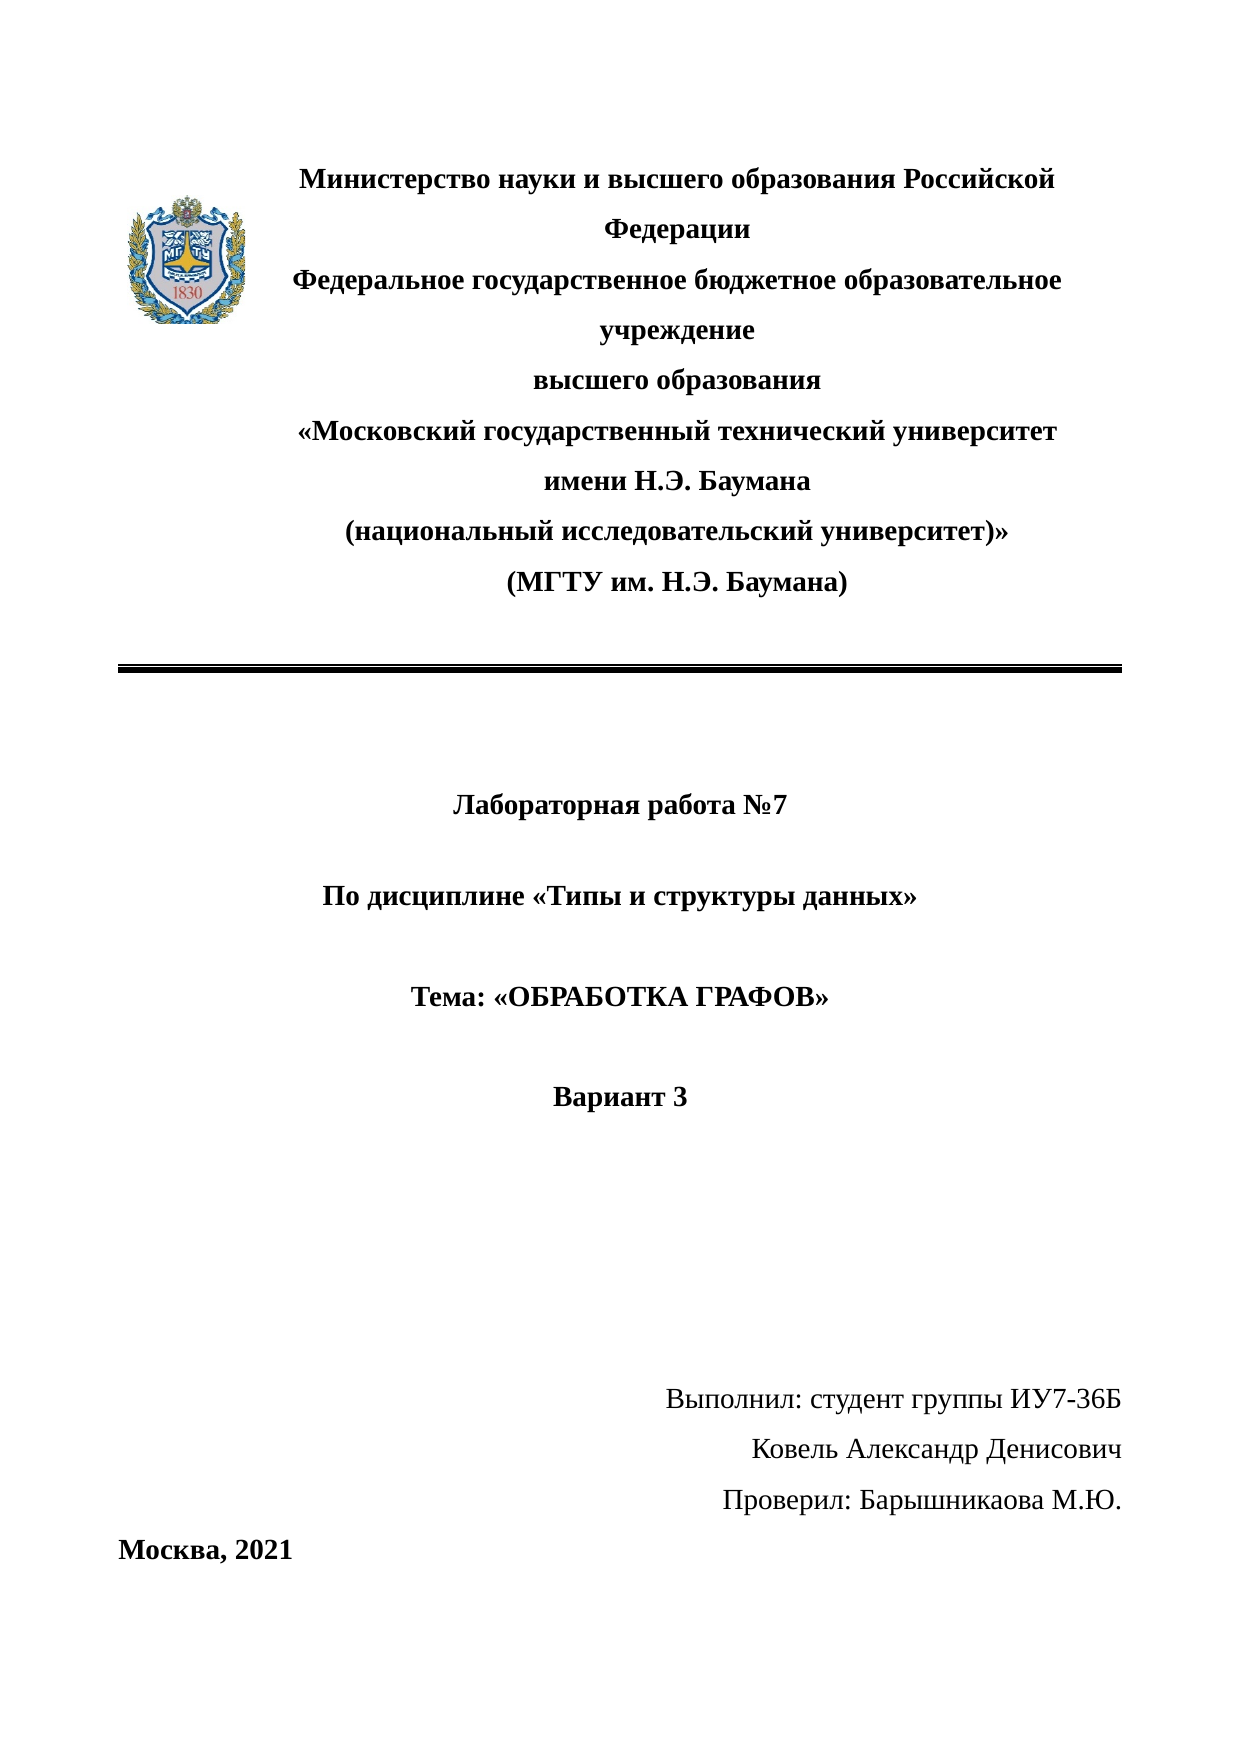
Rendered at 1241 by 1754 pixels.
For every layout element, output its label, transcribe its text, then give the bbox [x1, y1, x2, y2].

table_header [118, 161, 262, 614]
subtitle Выполнил: студент группы ИУ7-36Б Ковель Александр Денисович [118, 1381, 1122, 1465]
text Вариант 3 [118, 1079, 1122, 1113]
picture [127, 195, 248, 332]
text Лабораторная работа №7 [118, 787, 1122, 864]
table_header Министерство науки и высшего образования Российской Федерации Федеральное государственное бюджетное образовательное учреждение высшего образования «Московский государственный технический университет имени Н.Э. Баумана (национальный исследовательский университет)» (МГТУ им. Н.Э. Баумана) [262, 161, 1093, 614]
subtitle Проверил: Барышникаова М.Ю. [118, 1482, 1122, 1516]
text По дисциплине «Типы и структуры данных» Тема: «ОБРАБОТКА ГРАФОВ» [118, 878, 1122, 1063]
text Москва, 2021 [118, 1532, 1122, 1566]
